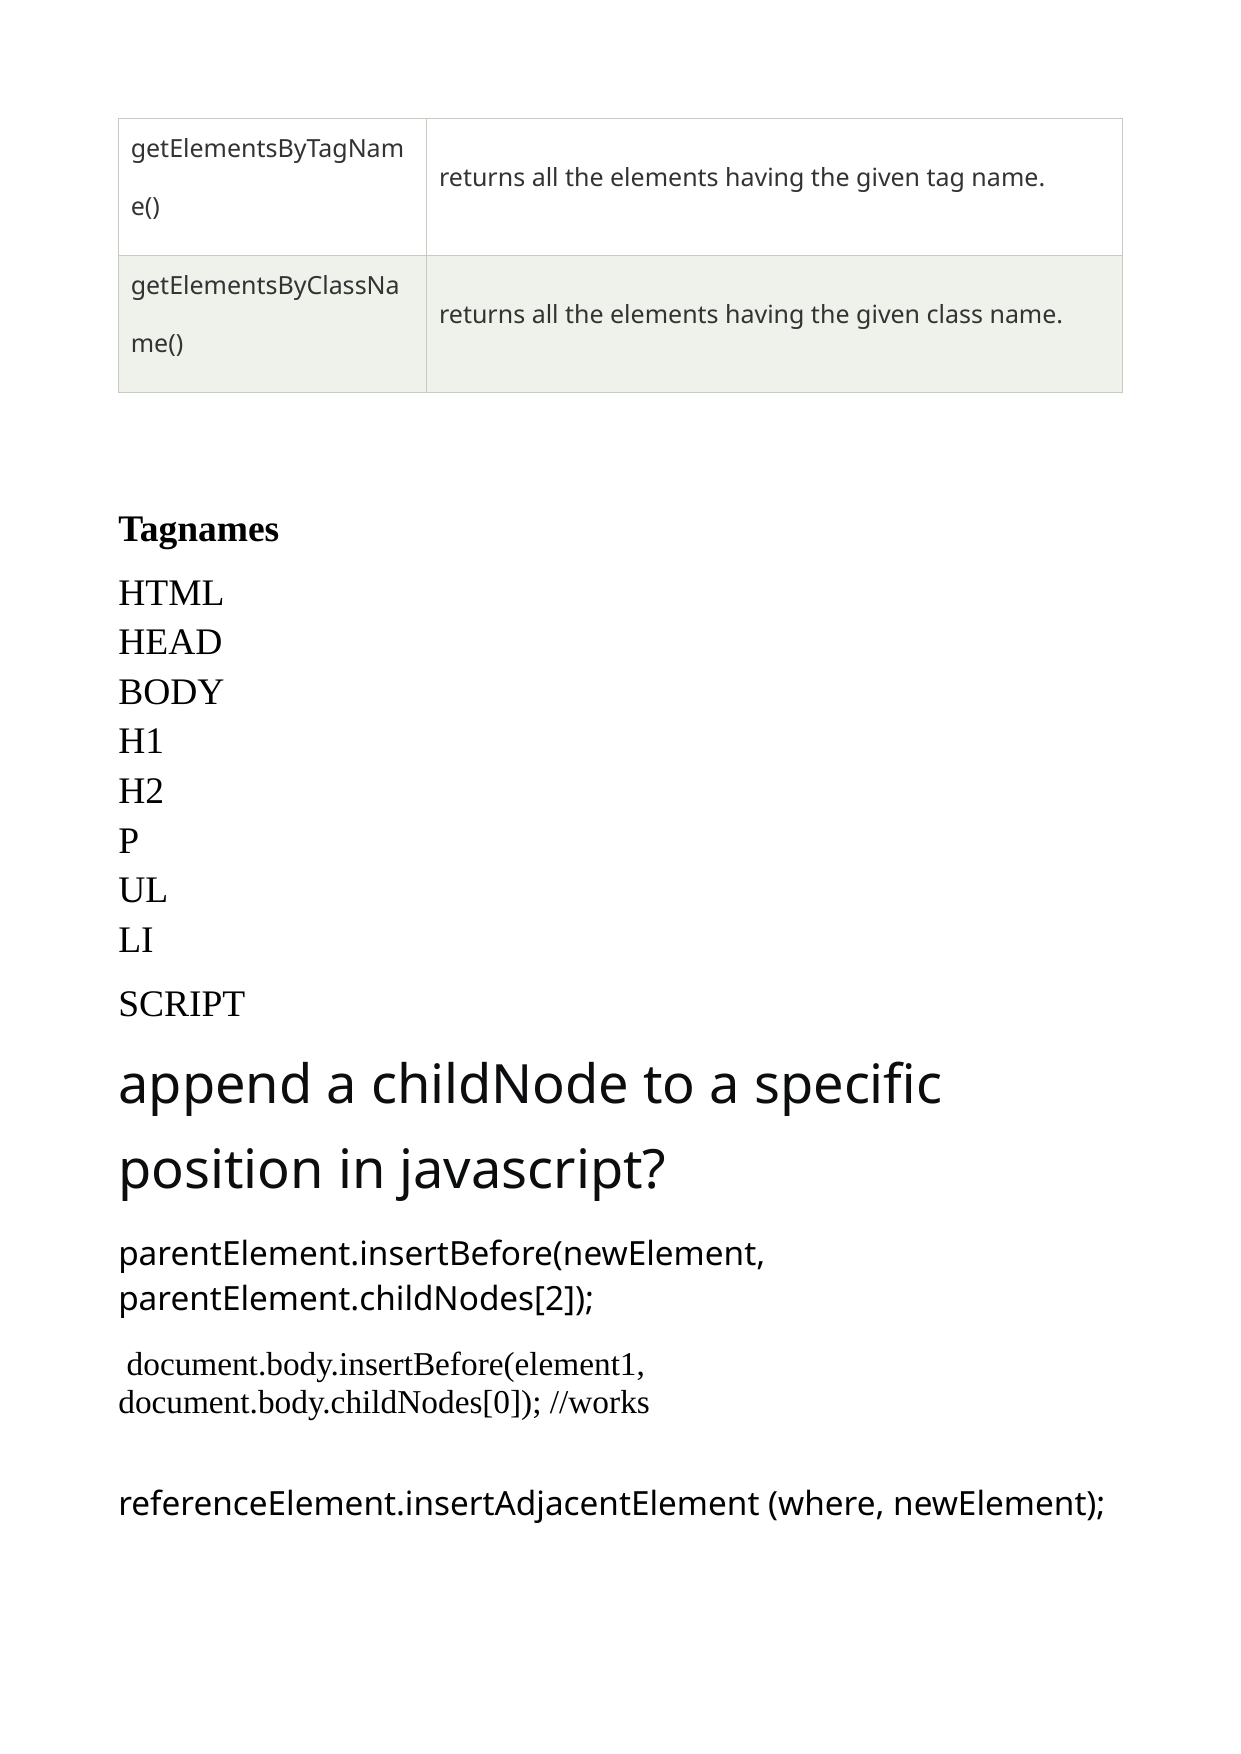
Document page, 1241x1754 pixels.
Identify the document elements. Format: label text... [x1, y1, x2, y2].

table_cell getElementsByClassName() [119, 256, 426, 392]
table_cell getElementsByTagName() [119, 119, 426, 255]
text SCRIPT [118, 981, 1122, 1024]
text HTML HEAD BODY H1 H2 P UL LI [118, 570, 1122, 960]
table_cell returns all the elements having the given class name. [427, 256, 1122, 392]
text parentElement.insertBefore(newElement, parentElement.childNodes[2]); [118, 1230, 1122, 1321]
text document.body.insertBefore(element1, document.body.childNodes[0]); //works [118, 1344, 1122, 1421]
text append a childNode to a specific position in javascript? [118, 1046, 1122, 1204]
text Tagnames [118, 506, 1122, 549]
table_cell returns all the elements having the given tag name. [427, 119, 1122, 255]
text referenceElement.insertAdjacentElement (where, newElement); [118, 1479, 1122, 1525]
